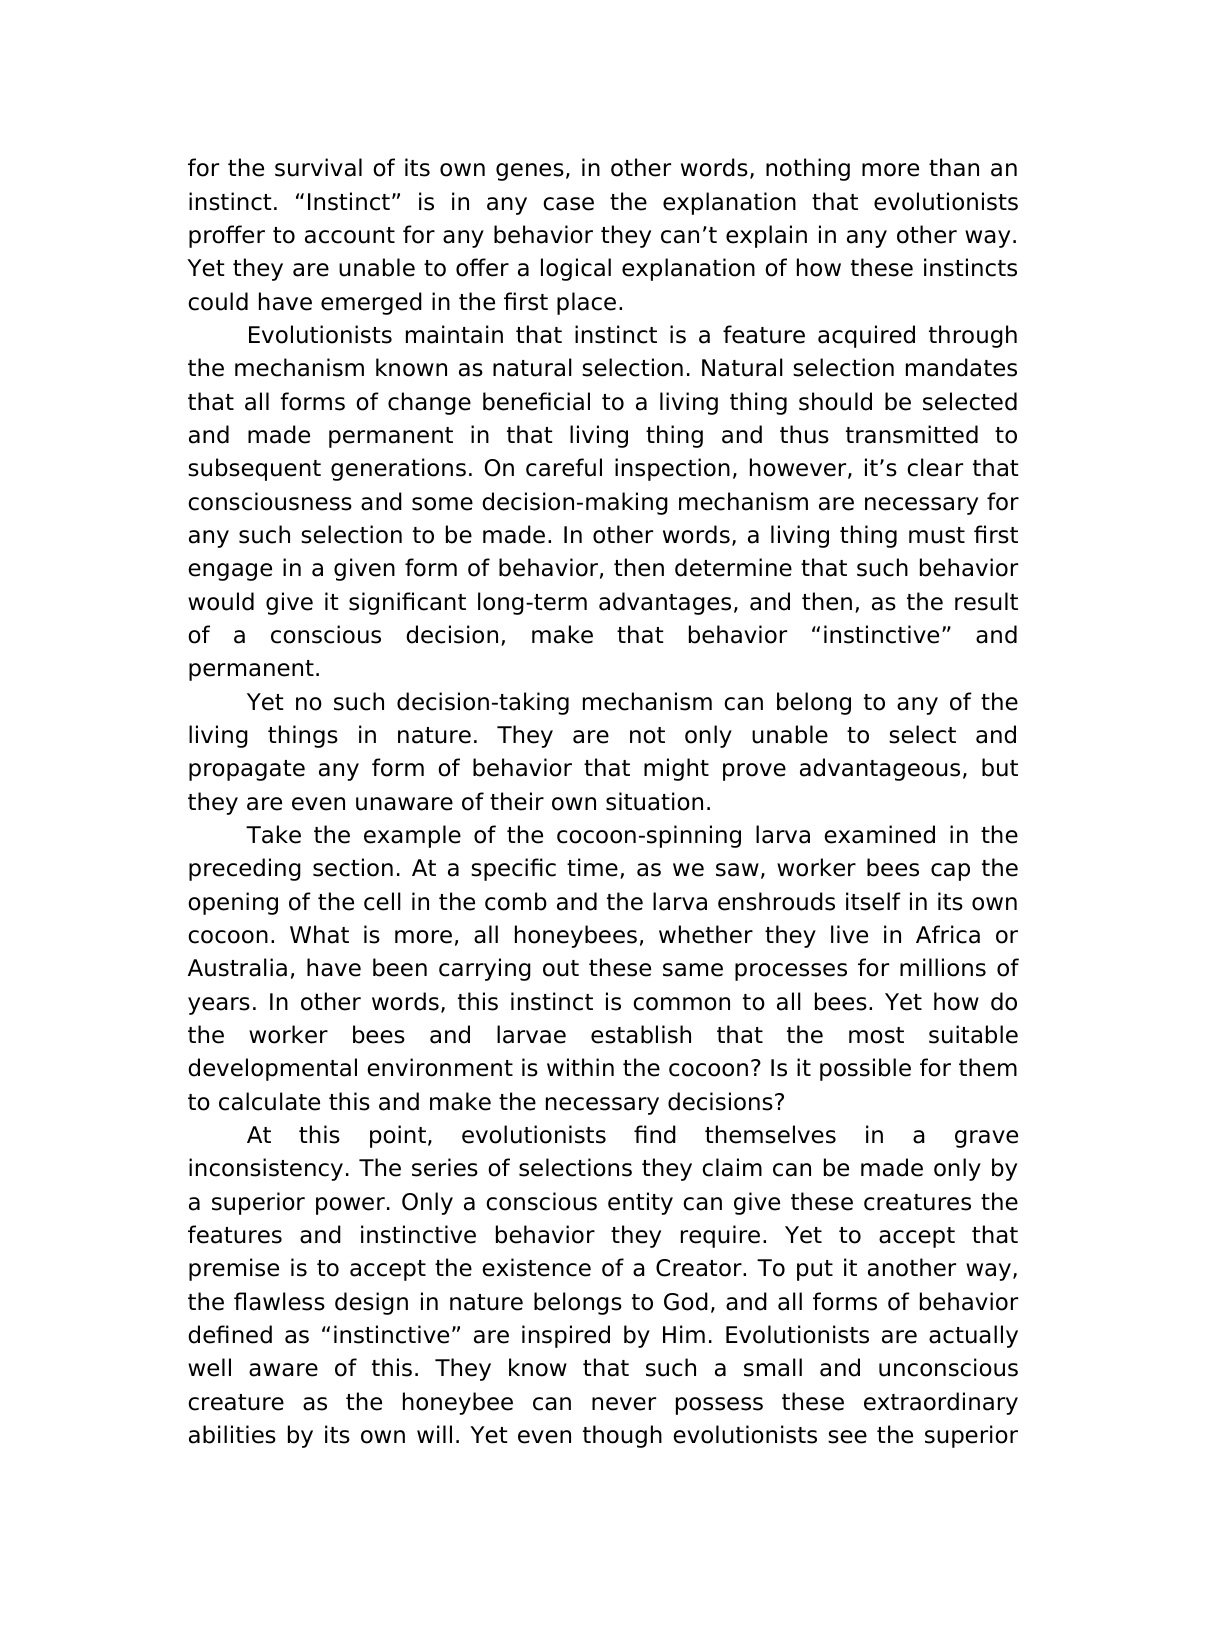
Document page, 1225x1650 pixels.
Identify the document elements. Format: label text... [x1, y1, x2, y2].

text At this point, evolutionists find themselves in a grave inconsistency. The series of selections they claim can be made only by a superior power. Only a conscious entity can give these creatures the features and instinctive behavior they require. Yet to accept that premise is to accept the existence of a Creator. To put it another way, the flawless design in nature belongs to God, and all forms of behavior defined as “instinctive” are inspired by Him. Evolutionists are actually well aware of this. They know that such a small and unconscious creature as the honeybee can never possess these extraordinary abilities by its own will. Yet even though evolutionists see the superior [187, 1117, 1020, 1450]
text Yet no such decision-taking mechanism can belong to any of the living things in nature. They are not only unable to select and propagate any form of behavior that might prove advantageous, but they are even unaware of their own situation. [187, 683, 1020, 817]
text Evolutionists maintain that instinct is a feature acquired through the mechanism known as natural selection. Natural selection mandates that all forms of change beneficial to a living thing should be selected and made permanent in that living thing and thus transmitted to subsequent generations. On careful inspection, however, it’s clear that consciousness and some decision-making mechanism are necessary for any such selection to be made. In other words, a living thing must first engage in a given form of behavior, then determine that such behavior would give it significant long-term advantages, and then, as the result of a conscious decision, make that behavior “instinctive” and permanent. [187, 317, 1020, 683]
text for the survival of its own genes, in other words, nothing more than an instinct. “Instinct” is in any case the explanation that evolutionists proffer to account for any behavior they can’t explain in any other way. Yet they are unable to offer a logical explanation of how these instincts could have emerged in the first place. [187, 150, 1020, 317]
text Take the example of the cocoon-spinning larva examined in the preceding section. At a specific time, as we saw, worker bees cap the opening of the cell in the comb and the larva enshrouds itself in its own cocoon. What is more, all honeybees, whether they live in Africa or Australia, have been carrying out these same processes for millions of years. In other words, this instinct is common to all bees. Yet how do the worker bees and larvae establish that the most suitable developmental environment is within the cocoon? Is it possible for them to calculate this and make the necessary decisions? [187, 817, 1020, 1117]
